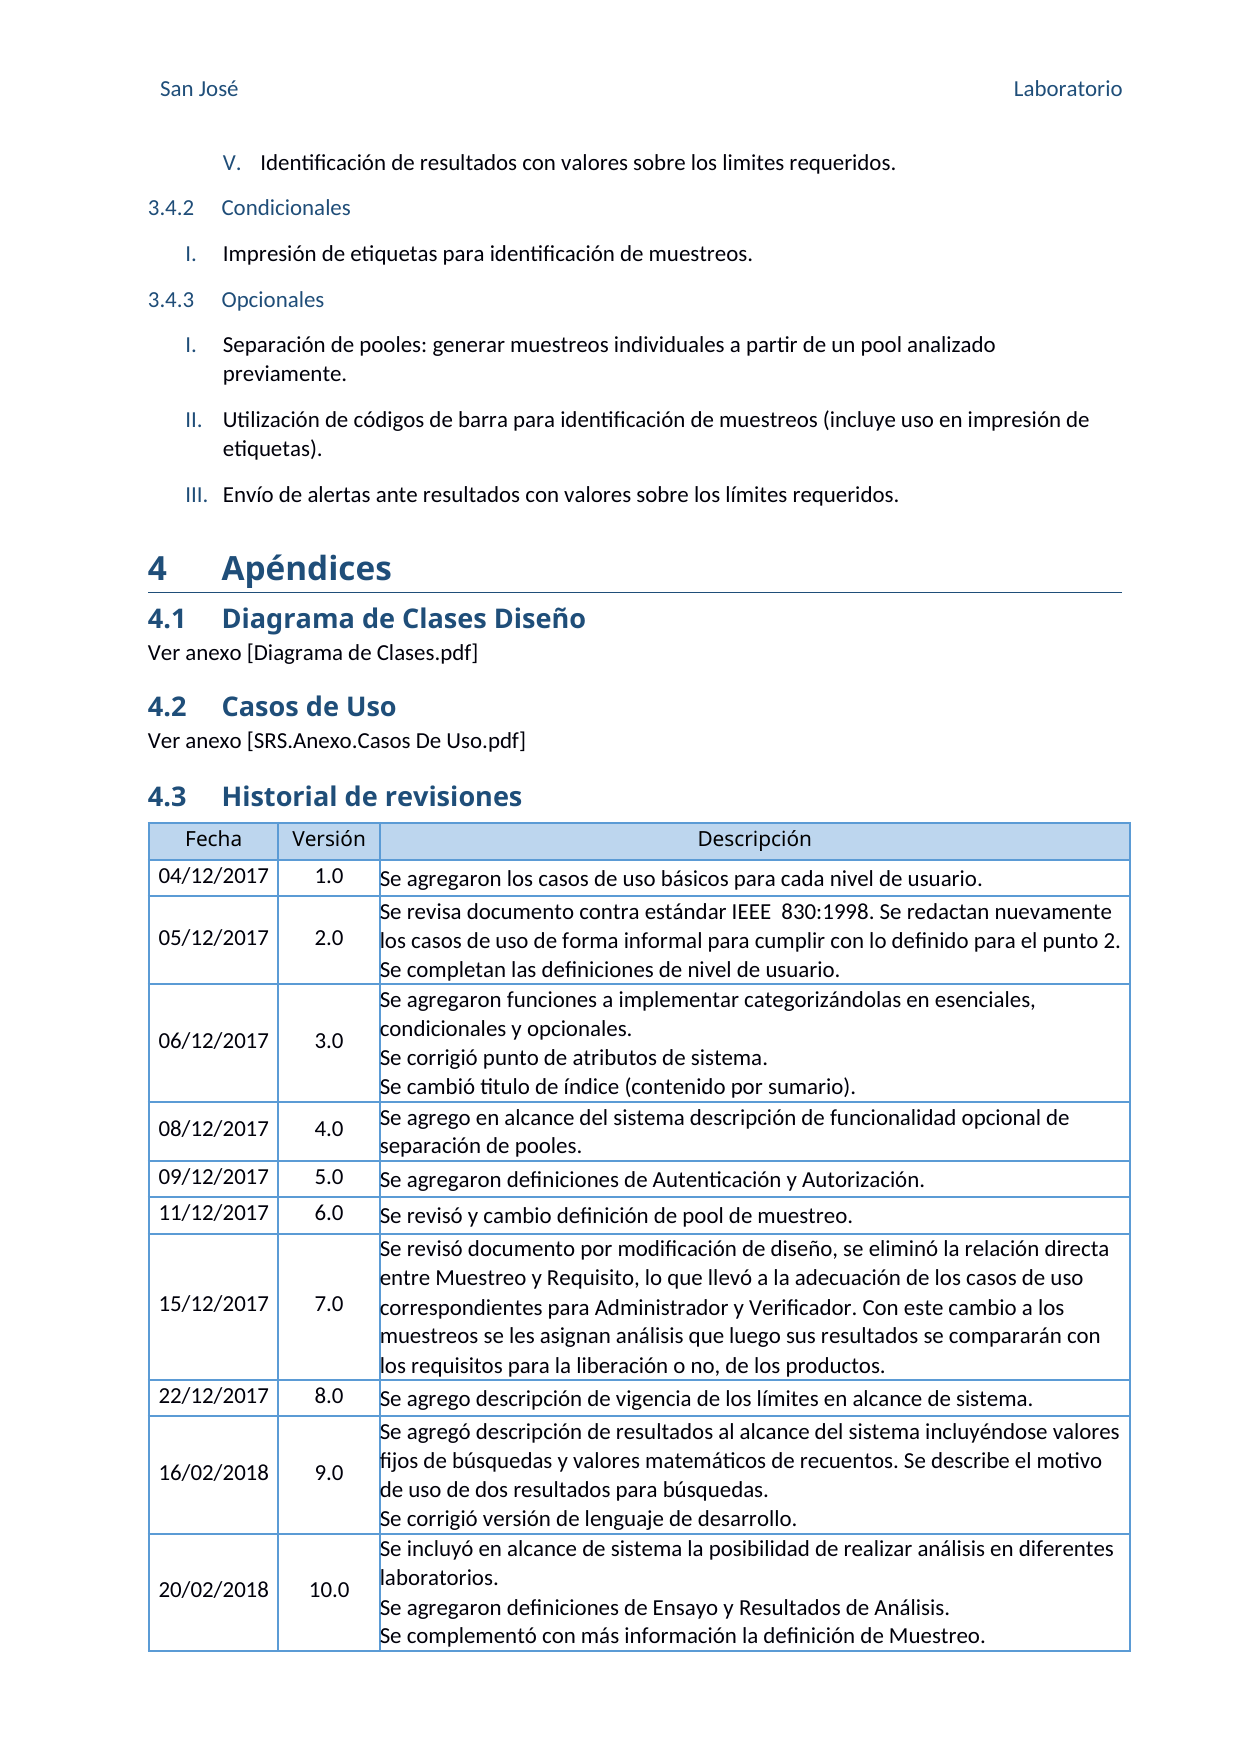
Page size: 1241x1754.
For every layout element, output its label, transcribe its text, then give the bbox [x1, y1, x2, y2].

text Ver anexo [SRS.Anexo.Casos De Uso.pdf] [148, 726, 1122, 754]
list Utilización de códigos de barra para identificación de muestreos (incluye uso en impresión de etiquetas). [185, 405, 1122, 462]
table_cell Se revisa documento contra estándar IEEE 830:1998. Se redactan nuevamente los casos de uso de forma informal para cumplir con lo definido para el punto 2. Se completan las definiciones de nivel de usuario. [381, 897, 1129, 983]
list Identificación de resultados con valores sobre los limites requeridos. [223, 148, 1122, 176]
table_cell 1.0 [279, 861, 379, 895]
table_cell 5.0 [279, 1162, 379, 1196]
table_cell Se revisó documento por modificación de diseño, se eliminó la relación directa entre Muestreo y Requisito, lo que llevó a la adecuación de los casos de uso correspondientes para Administrador y Verificador. Con este cambio a los muestreos se les asignan análisis que luego sus resultados se compararán con los requisitos para la liberación o no, de los productos. [381, 1235, 1129, 1379]
table_cell 09/12/2017 [150, 1162, 277, 1196]
table_cell 11/12/2017 [150, 1198, 277, 1232]
list Separación de pooles: generar muestreos individuales a partir de un pool analizado previamente. [185, 331, 1122, 388]
table_cell Se incluyó en alcance de sistema la posibilidad de realizar análisis en diferentes laboratorios. Se agregaron definiciones de Ensayo y Resultados de Análisis. Se complementó con más información la definición de Muestreo. [381, 1535, 1129, 1650]
table_cell 06/12/2017 [150, 985, 277, 1101]
table_header Versión [279, 824, 379, 859]
table_cell Se revisó y cambio definición de pool de muestreo. [381, 1198, 1129, 1232]
list Envío de alertas ante resultados con valores sobre los límites requeridos. [185, 480, 1122, 508]
subtitle 4.3 Historial de revisiones [148, 778, 1122, 814]
table_cell 05/12/2017 [150, 897, 277, 983]
table_cell Se agregaron los casos de uso básicos para cada nivel de usuario. [381, 861, 1129, 895]
table_cell Se agregó descripción de resultados al alcance del sistema incluyéndose valores fijos de búsquedas y valores matemáticos de recuentos. Se describe el motivo de uso de dos resultados para búsquedas. Se corrigió versión de lenguaje de desarrollo. [381, 1417, 1129, 1532]
table_cell 16/02/2018 [150, 1417, 277, 1532]
table_header Fecha [150, 824, 277, 859]
table_cell 15/12/2017 [150, 1235, 277, 1379]
table_cell 10.0 [279, 1535, 379, 1650]
table_cell Se agregaron definiciones de Autenticación y Autorización. [381, 1162, 1129, 1196]
table_cell 2.0 [279, 897, 379, 983]
table_cell 04/12/2017 [150, 861, 277, 895]
table_cell 08/12/2017 [150, 1103, 277, 1160]
table_cell 20/02/2018 [150, 1535, 277, 1650]
table_cell 8.0 [279, 1381, 379, 1415]
table_cell Se agrego en alcance del sistema descripción de funcionalidad opcional de separación de pooles. [381, 1103, 1129, 1160]
table_cell 6.0 [279, 1198, 379, 1232]
subtitle 4 Apéndices [148, 545, 1122, 592]
table_cell 7.0 [279, 1235, 379, 1379]
subtitle 4.1 Diagrama de Clases Diseño [148, 599, 1122, 636]
text 3.4.2 Condicionales [148, 193, 1122, 221]
table_cell Se agregaron funciones a implementar categorizándolas en esenciales, condicionales y opcionales. Se corrigió punto de atributos de sistema. Se cambió titulo de índice (contenido por sumario). [381, 985, 1129, 1101]
table_header Descripción [381, 824, 1129, 859]
list Impresión de etiquetas para identificación de muestreos. [185, 239, 1122, 267]
table_cell 3.0 [279, 985, 379, 1101]
text Ver anexo [Diagrama de Clases.pdf] [148, 638, 1122, 666]
table_cell 9.0 [279, 1417, 379, 1532]
text 3.4.3 Opcionales [148, 285, 1122, 313]
table_cell 22/12/2017 [150, 1381, 277, 1415]
table_cell 4.0 [279, 1103, 379, 1160]
table_cell Se agrego descripción de vigencia de los límites en alcance de sistema. [381, 1381, 1129, 1415]
subtitle 4.2 Casos de Uso [148, 688, 1122, 724]
